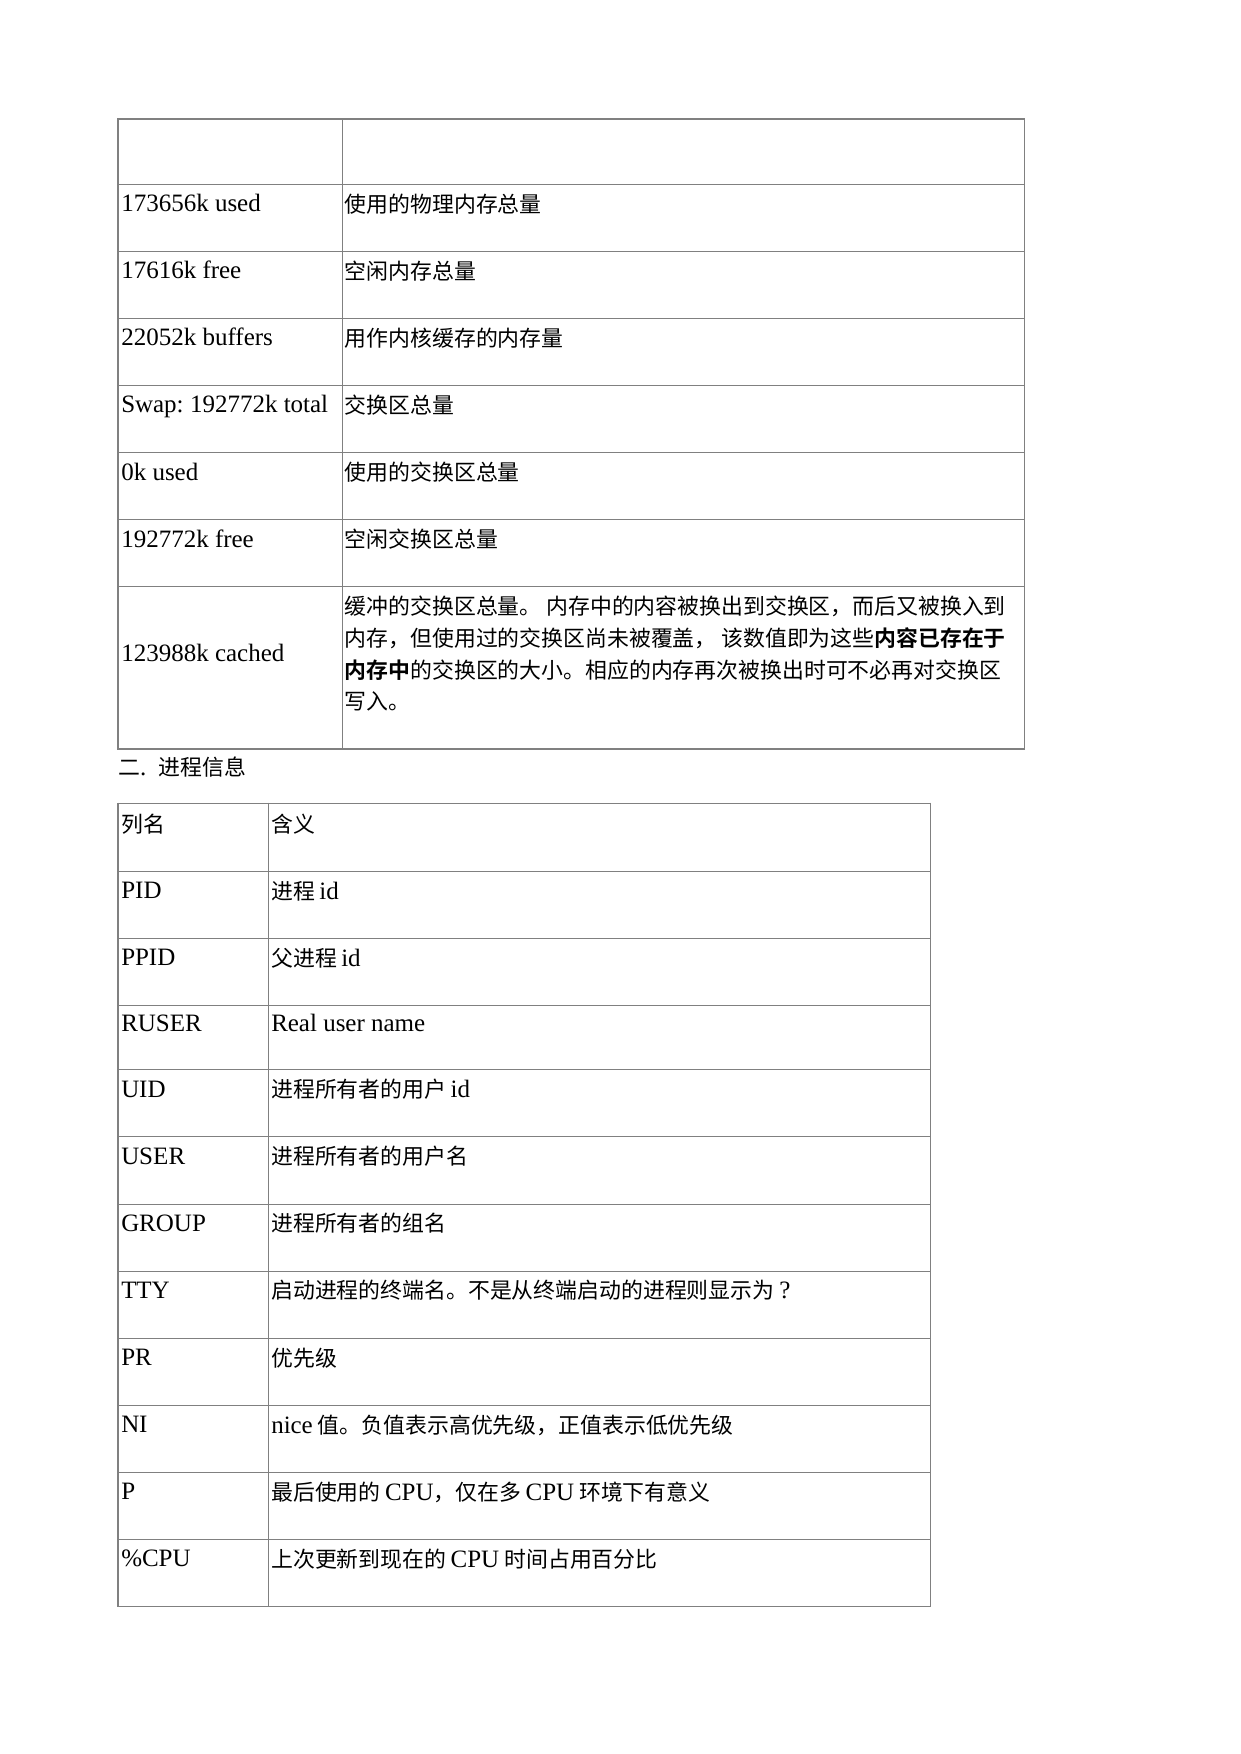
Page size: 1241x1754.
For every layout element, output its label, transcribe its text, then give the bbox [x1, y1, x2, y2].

table_cell PR [119, 1339, 268, 1405]
table_cell GROUP [119, 1205, 268, 1271]
table_cell 进程id [269, 872, 930, 938]
table_cell 父进程id [269, 939, 930, 1005]
table_cell PID [119, 872, 268, 938]
table_cell 上次更新到现在的CPU时间占用百分比 [269, 1540, 930, 1606]
table_cell P [119, 1473, 268, 1539]
table_cell 最后使用的CPU，仅在多CPU环境下有意义 [269, 1473, 930, 1539]
table_cell %CPU [119, 1540, 268, 1606]
table_cell USER [119, 1137, 268, 1203]
table_cell 进程所有者的组名 [269, 1205, 930, 1271]
table_cell 使用的交换区总量 [343, 453, 1024, 519]
table_cell PPID [119, 939, 268, 1005]
table_cell NI [119, 1406, 268, 1472]
table_header 列名 [119, 804, 268, 871]
table_cell 173656k used [119, 185, 342, 251]
table_cell 缓冲的交换区总量。 内存中的内容被换出到交换区，而后又被换入到内存，但使用过的交换区尚未被覆盖， 该数值即为这些内容已存在于内存中的交换区的大小。相应的内存再次被换出时可不必再对交换区写入。 [343, 587, 1024, 748]
table_cell 进程所有者的用户名 [269, 1137, 930, 1203]
table_cell 123988k cached [119, 587, 342, 748]
table_cell 空闲交换区总量 [343, 520, 1024, 586]
table_cell Real user name [269, 1006, 930, 1069]
table_cell 用作内核缓存的内存量 [343, 319, 1024, 385]
table_cell RUSER [119, 1006, 268, 1069]
table_header [343, 120, 1024, 184]
table_cell 进程所有者的用户id [269, 1070, 930, 1136]
table_cell 空闲内存总量 [343, 252, 1024, 318]
table_cell Swap: 192772k total [119, 386, 342, 452]
table_cell 使用的物理内存总量 [343, 185, 1024, 251]
table_cell nice值。负值表示高优先级，正值表示低优先级 [269, 1406, 930, 1472]
text 二. 进程信息 [118, 750, 1122, 782]
table_cell TTY [119, 1272, 268, 1338]
table_cell 0k used [119, 453, 342, 519]
table_cell 交换区总量 [343, 386, 1024, 452]
table_cell 启动进程的终端名。不是从终端启动的进程则显示为 ? [269, 1272, 930, 1338]
table_cell 优先级 [269, 1339, 930, 1405]
table_header 含义 [269, 804, 930, 871]
table_cell 22052k buffers [119, 319, 342, 385]
table_header [119, 120, 342, 184]
table_cell UID [119, 1070, 268, 1136]
table_cell 17616k free [119, 252, 342, 318]
table_cell 192772k free [119, 520, 342, 586]
